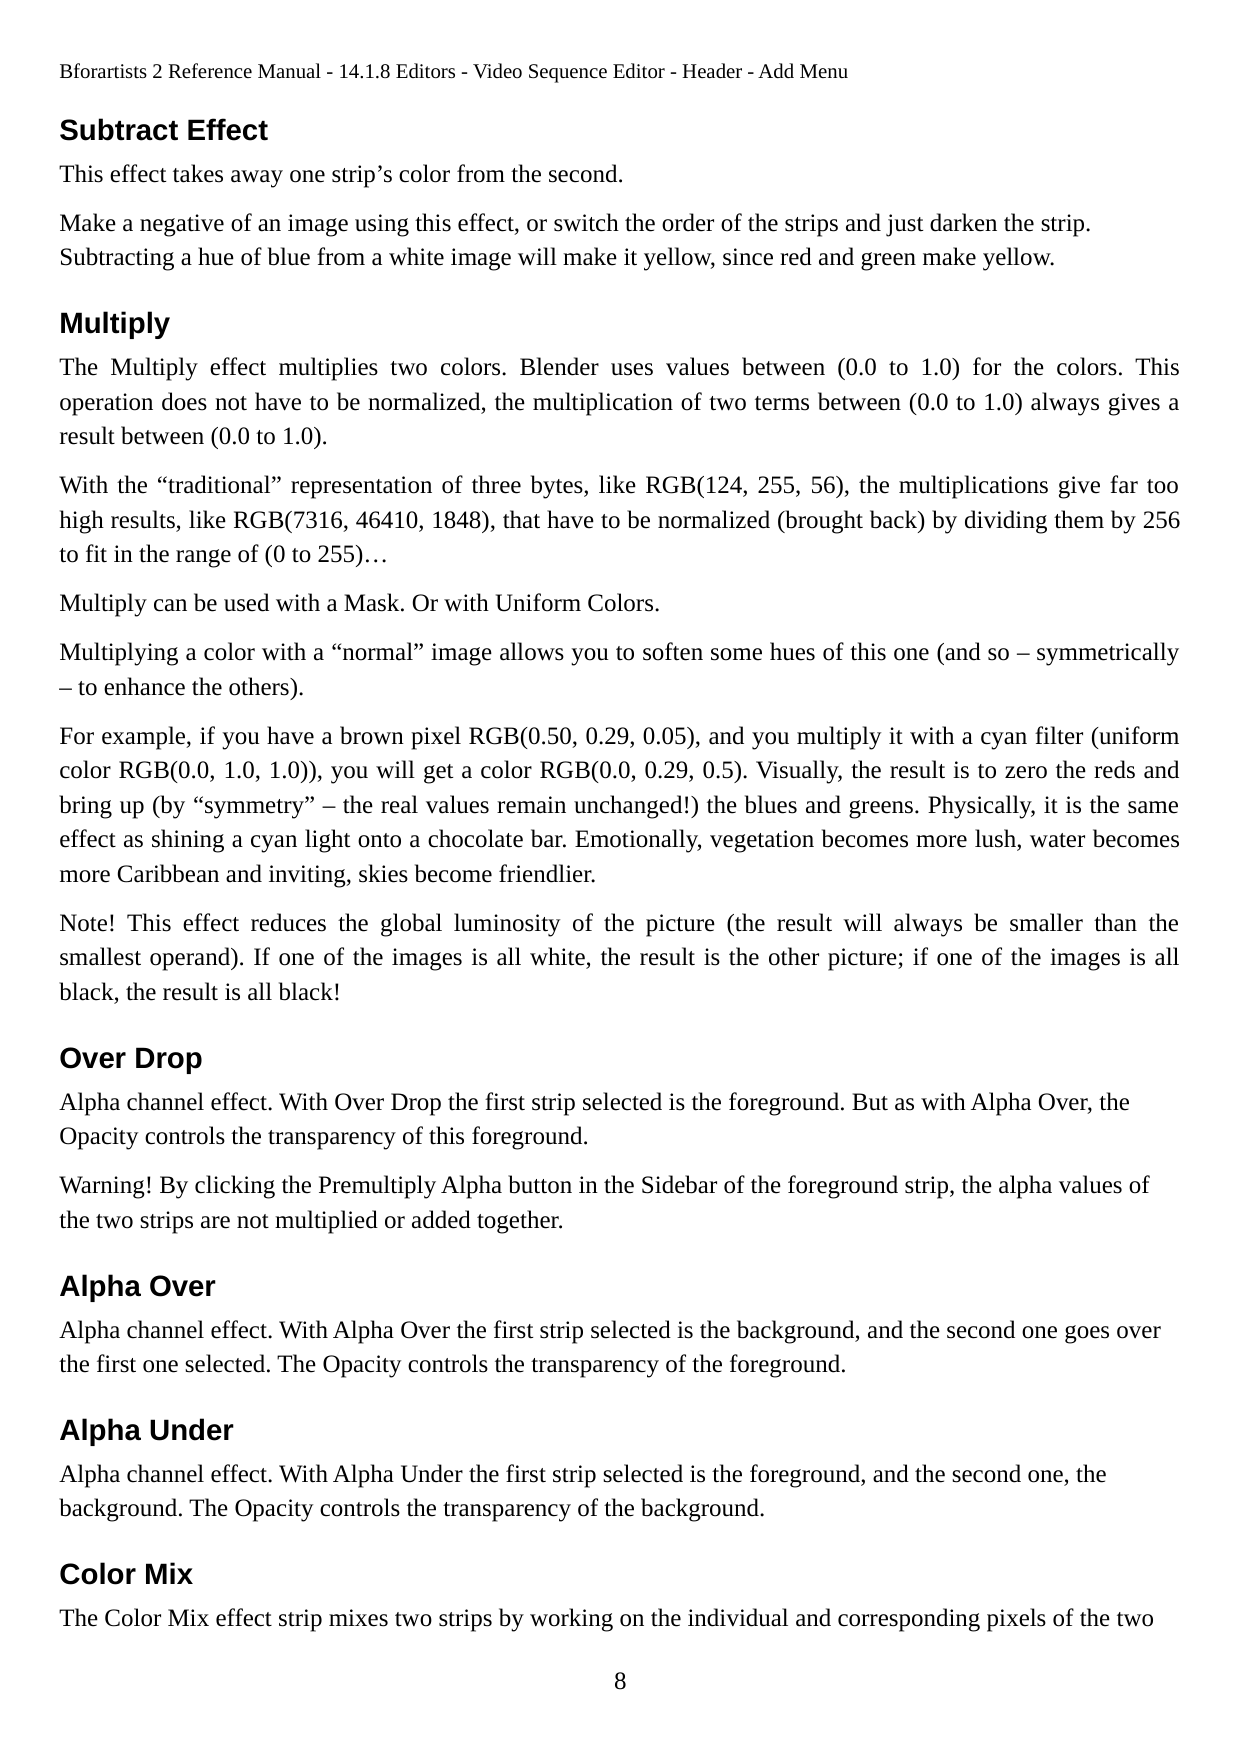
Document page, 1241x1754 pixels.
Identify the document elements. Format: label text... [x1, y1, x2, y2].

text Note! This effect reduces the global luminosity of the picture (the result will always be smaller than the smallest operand). If one of the images is all white, the result is the other picture; if one of the images is all black, the result is all black! [59, 908, 1181, 1006]
text Alpha channel effect. With Over Drop the first strip selected is the foreground. But as with Alpha Over, the Opacity controls the transparency of this foreground. [59, 1087, 1181, 1150]
subtitle Multiply [59, 306, 1181, 340]
subtitle Alpha Under [59, 1413, 1181, 1447]
text The Color Mix effect strip mixes two strips by working on the individual and corresponding pixels of the two [59, 1603, 1181, 1632]
subtitle Over Drop [59, 1041, 1181, 1074]
text This effect takes away one strip’s color from the second. [59, 159, 1181, 188]
text Multiply can be used with a Mask. Or with Uniform Colors. [59, 588, 1181, 617]
subtitle Subtract Effect [59, 113, 1181, 146]
text For example, if you have a brown pixel RGB(0.50, 0.29, 0.05), and you multiply it with a cyan filter (uniform color RGB(0.0, 1.0, 1.0)), you will get a color RGB(0.0, 0.29, 0.5). Visually, the result is to zero the reds and bring up (by “symmetry” – the real values remain unchanged!) the blues and greens. Physically, it is the same effect as shining a cyan light onto a chocolate bar. Emotionally, vegetation becomes more lush, water becomes more Caribbean and inviting, skies become friendlier. [59, 721, 1181, 888]
text Alpha channel effect. With Alpha Over the first strip selected is the background, and the second one goes over the first one selected. The Opacity controls the transparency of the foreground. [59, 1315, 1181, 1378]
text The Multiply effect multiplies two colors. Blender uses values between (0.0 to 1.0) for the colors. This operation does not have to be normalized, the multiplication of two terms between (0.0 to 1.0) always gives a result between (0.0 to 1.0). [59, 352, 1181, 450]
text Multiplying a color with a “normal” image allows you to soften some hues of this one (and so – symmetrically – to enhance the others). [59, 637, 1181, 701]
text With the “traditional” representation of three bytes, like RGB(124, 255, 56), the multiplications give far too high results, like RGB(7316, 46410, 1848), that have to be normalized (brought back) by dividing them by 256 to fit in the range of (0 to 255)… [59, 470, 1181, 568]
subtitle Alpha Over [59, 1268, 1181, 1302]
subtitle Color Mix [59, 1557, 1181, 1591]
text Make a negative of an image using this effect, or switch the order of the strips and just darken the strip. Subtracting a hue of blue from a white image will make it yellow, since red and green make yellow. [59, 208, 1181, 271]
text Warning! By clicking the Premultiply Alpha button in the Sidebar of the foreground strip, the alpha values of the two strips are not multiplied or added together. [59, 1170, 1181, 1233]
text Alpha channel effect. With Alpha Under the first strip selected is the foreground, and the second one, the background. The Opacity controls the transparency of the background. [59, 1459, 1181, 1522]
